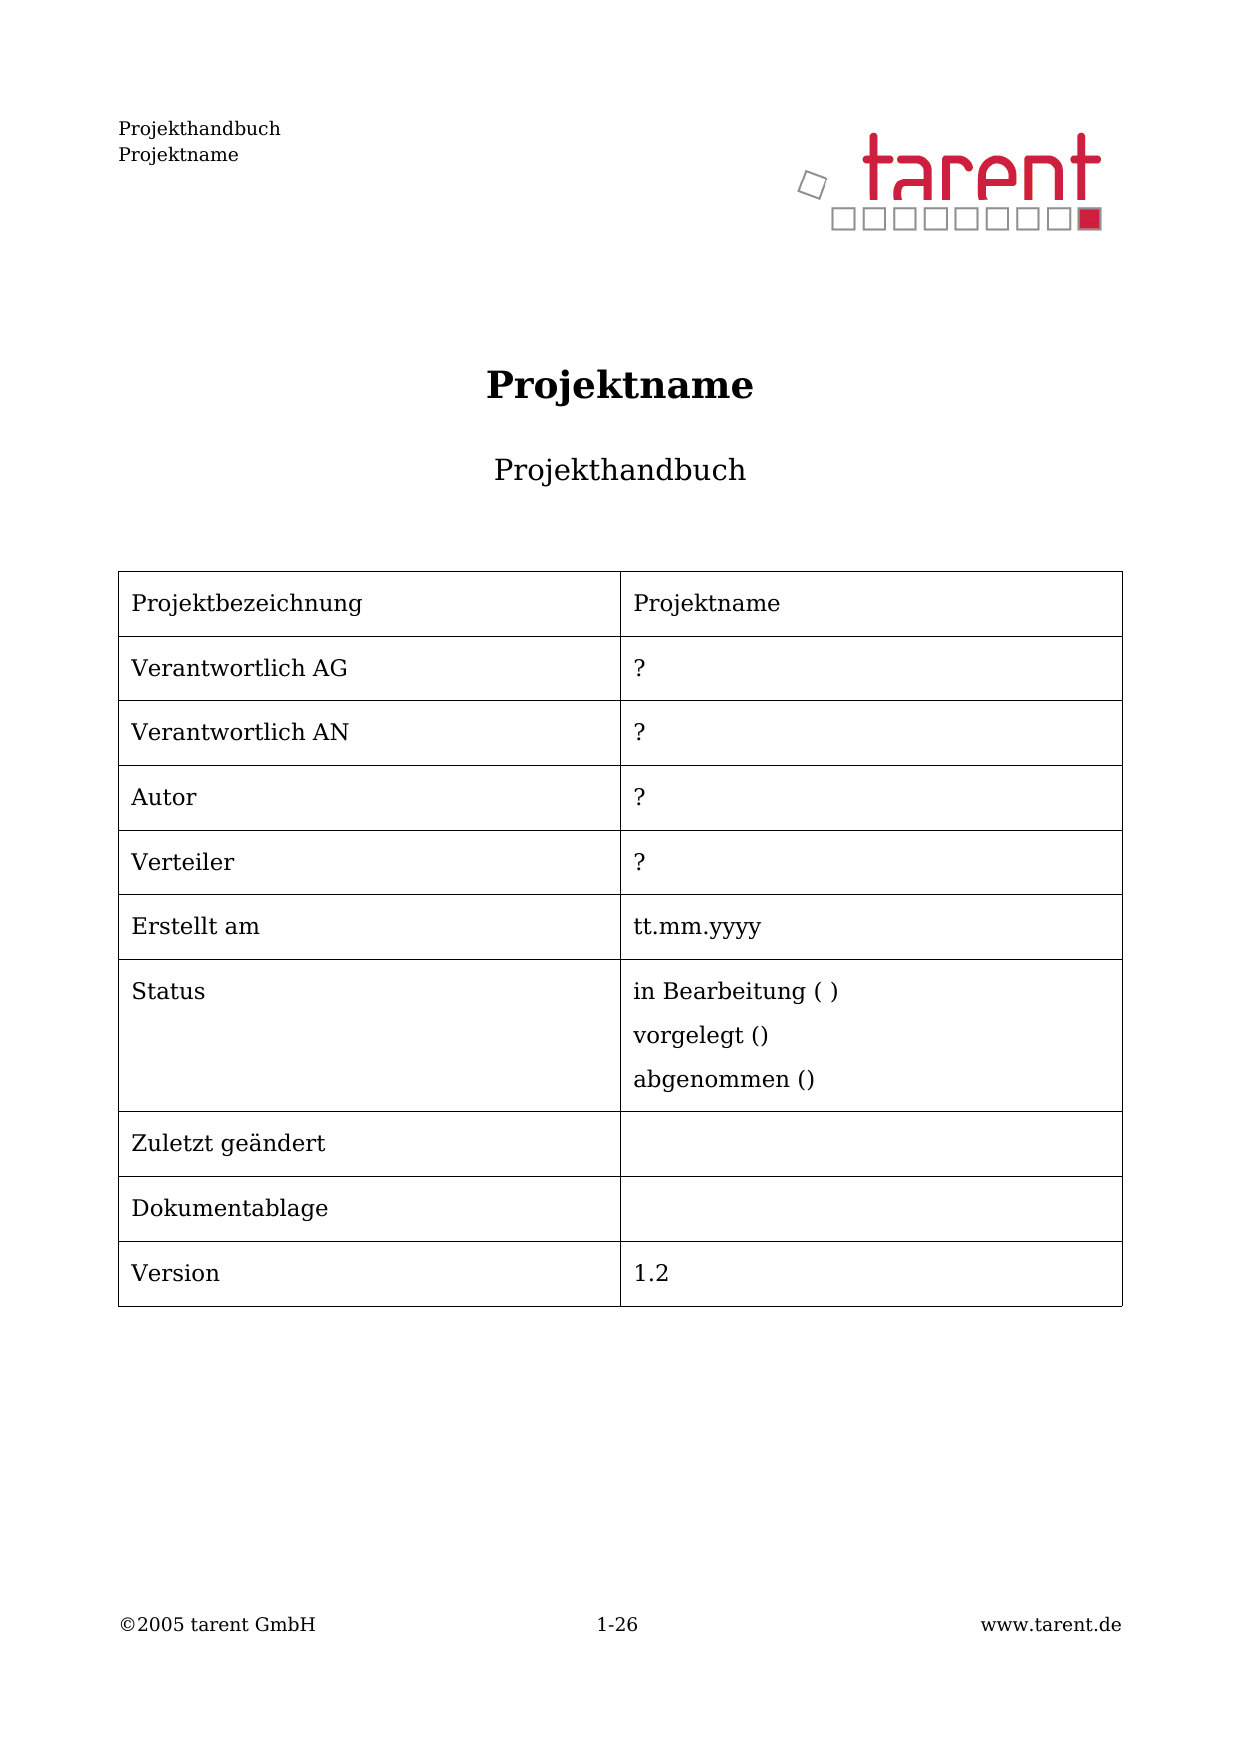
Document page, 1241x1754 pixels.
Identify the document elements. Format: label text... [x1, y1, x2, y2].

table_cell Zuletzt geändert [119, 1112, 620, 1176]
table_cell ? [621, 831, 1122, 894]
table_cell Version [119, 1242, 620, 1306]
table_cell Dokumentablage [119, 1177, 620, 1241]
table_cell Erstellt am [119, 895, 620, 959]
table_cell 1.2 [621, 1242, 1122, 1306]
table_cell ? [621, 701, 1122, 765]
subtitle Projekthandbuch [118, 454, 1122, 488]
table_cell in Bearbeitung ( ) vorgelegt () abgenommen () [621, 960, 1122, 1111]
table_cell Status [119, 960, 620, 1111]
table_cell tt.mm.yyyy [621, 895, 1122, 959]
table_cell Verantwortlich AN [119, 701, 620, 765]
table_cell ? [621, 637, 1122, 700]
table_cell [621, 1177, 1122, 1241]
picture [784, 120, 1117, 242]
table_header Projektbezeichnung [119, 572, 620, 636]
table_cell Verantwortlich AG [119, 637, 620, 700]
table_cell Verteiler [119, 831, 620, 894]
table_cell Autor [119, 766, 620, 830]
table_cell [621, 1112, 1122, 1176]
table_cell ? [621, 766, 1122, 830]
table_header Projektname [621, 572, 1122, 636]
title Projektname [118, 363, 1122, 407]
